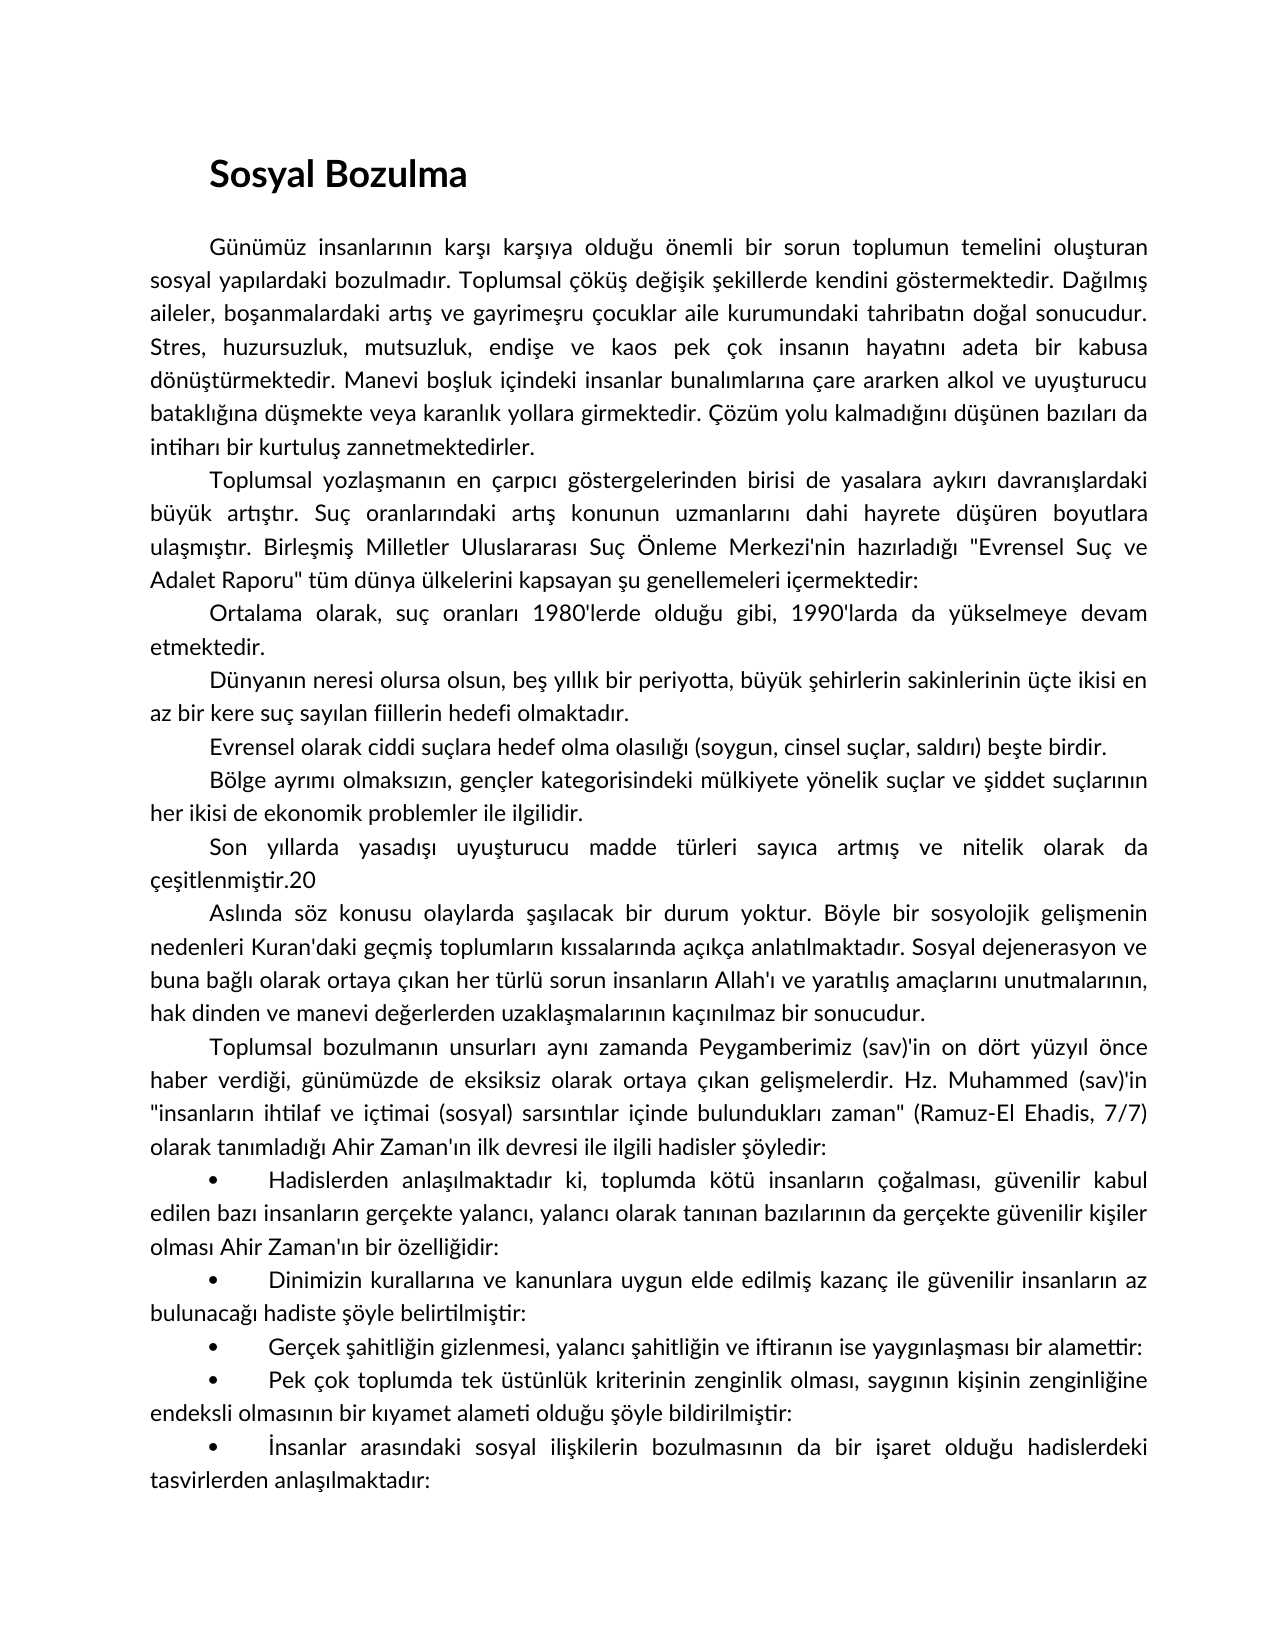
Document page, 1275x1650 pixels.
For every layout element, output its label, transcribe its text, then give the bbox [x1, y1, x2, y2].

list Dinimizin kurallarına ve kanunlara uygun elde edilmiş kazanç ile güvenilir insanların az bulunacağı hadiste şöyle belirtilmiştir: [150, 1262, 1149, 1328]
text Evrensel olarak ciddi suçlara hedef olma olasılığı (soygun, cinsel suçlar, saldırı) beşte birdir. [150, 728, 1149, 762]
list İnsanlar arasındaki sosyal ilişkilerin bozulmasının da bir işaret olduğu hadislerdeki tasvirlerden anlaşılmaktadır: [150, 1428, 1149, 1495]
list Hadislerden anlaşılmaktadır ki, toplumda kötü insanların çoğalması, güvenilir kabul edilen bazı insanların gerçekte yalancı, yalancı olarak tanınan bazılarının da gerçekte güvenilir kişiler olması Ahir Zaman'ın bir özelliğidir: [150, 1162, 1149, 1262]
text Aslında söz konusu olaylarda şaşılacak bir durum yoktur. Böyle bir sosyolojik gelişmenin nedenleri Kuran'daki geçmiş toplumların kıssalarında açıkça anlatılmaktadır. Sosyal dejenerasyon ve buna bağlı olarak ortaya çıkan her türlü sorun insanların Allah'ı ve yaratılış amaçlarını unutmalarının, hak dinden ve manevi değerlerden uzaklaşmalarının kaçınılmaz bir sonucudur. [150, 895, 1149, 1028]
text Dünyanın neresi olursa olsun, beş yıllık bir periyotta, büyük şehirlerin sakinlerinin üçte ikisi en az bir kere suç sayılan fiillerin hedefi olmaktadır. [150, 662, 1149, 728]
list Gerçek şahitliğin gizlenmesi, yalancı şahitliğin ve iftiranın ise yaygınlaşması bir alamettir: [150, 1328, 1149, 1362]
list Pek çok toplumda tek üstünlük kriterinin zenginlik olması, saygının kişinin zenginliğine endeksli olmasının bir kıyamet alameti olduğu şöyle bildirilmiştir: [150, 1362, 1149, 1428]
text Toplumsal bozulmanın unsurları aynı zamanda Peygamberimiz (sav)'in on dört yüzyıl önce haber verdiği, günümüzde de eksiksiz olarak ortaya çıkan gelişmelerdir. Hz. Muhammed (sav)'in "insanların ihtilaf ve içtimai (sosyal) sarsıntılar içinde bulundukları zaman" (Ramuz-El Ehadis, 7/7) olarak tanımladığı Ahir Zaman'ın ilk devresi ile ilgili hadisler şöyledir: [150, 1028, 1149, 1162]
text Bölge ayrımı olmaksızın, gençler kategorisindeki mülkiyete yönelik suçlar ve şiddet suçlarının her ikisi de ekonomik problemler ile ilgilidir. [150, 762, 1149, 828]
text Ortalama olarak, suç oranları 1980'lerde olduğu gibi, 1990'larda da yükselmeye devam etmektedir. [150, 595, 1149, 662]
text Günümüz insanlarının karşı karşıya olduğu önemli bir sorun toplumun temelini oluşturan sosyal yapılardaki bozulmadır. Toplumsal çöküş değişik şekillerde kendini göstermektedir. Dağılmış aileler, boşanmalardaki artış ve gayrimeşru çocuklar aile kurumundaki tahribatın doğal sonucudur. Stres, huzursuzluk, mutsuzluk, endişe ve kaos pek çok insanın hayatını adeta bir kabusa dönüştürmektedir. Manevi boşluk içindeki insanlar bunalımlarına çare ararken alkol ve uyuşturucu bataklığına düşmekte veya karanlık yollara girmektedir. Çözüm yolu kalmadığını düşünen bazıları da intiharı bir kurtuluş zannetmektedirler. [150, 228, 1149, 462]
subtitle Sosyal Bozulma [150, 150, 1149, 195]
text Son yıllarda yasadışı uyuşturucu madde türleri sayıca artmış ve nitelik olarak da çeşitlenmiştir.20 [150, 828, 1149, 895]
text Toplumsal yozlaşmanın en çarpıcı göstergelerinden birisi de yasalara aykırı davranışlardaki büyük artıştır. Suç oranlarındaki artış konunun uzmanlarını dahi hayrete düşüren boyutlara ulaşmıştır. Birleşmiş Milletler Uluslararası Suç Önleme Merkezi'nin hazırladığı "Evrensel Suç ve Adalet Raporu" tüm dünya ülkelerini kapsayan şu genellemeleri içermektedir: [150, 462, 1149, 595]
